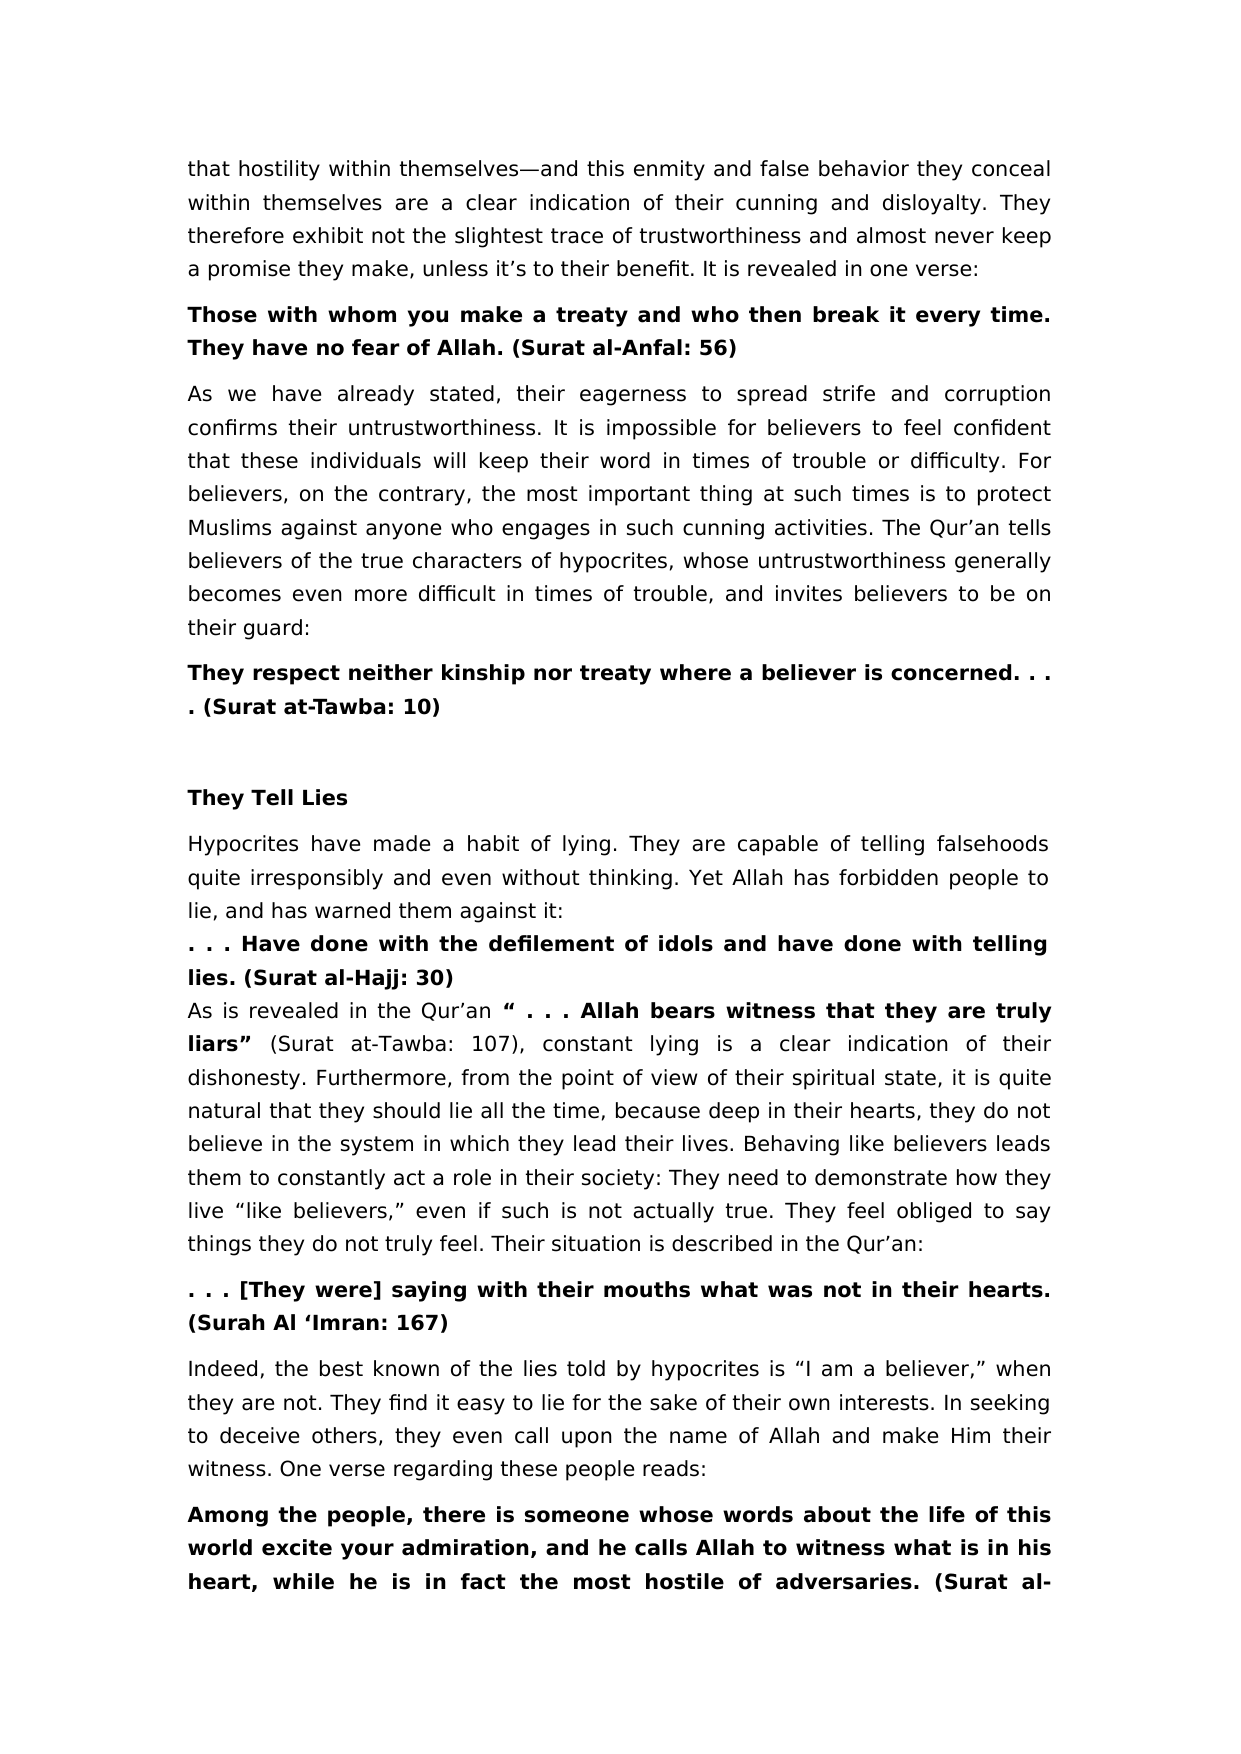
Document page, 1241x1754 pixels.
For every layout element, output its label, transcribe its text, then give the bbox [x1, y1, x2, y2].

text Among the people, there is someone whose words about the life of this world excite your admiration, and he calls Allah to witness what is in his heart, while he is in fact the most hostile of adversaries. (Surat al- [187, 1496, 1053, 1596]
text Indeed, the best known of the lies told by hypocrites is “I am a believer,” when they are not. They find it easy to lie for the sake of their own interests. In seeking to deceive others, they even call upon the name of Allah and make Him their witness. One verse regarding these people reads: [187, 1350, 1053, 1483]
text . . . [They were] saying with their mouths what was not in their hearts. (Surah Al ‘Imran: 167) [187, 1271, 1053, 1337]
text They respect neither kinship nor treaty where a believer is concerned. . . . (Surat at-Tawba: 10) [187, 654, 1053, 721]
text Hypocrites have made a habit of lying. They are capable of telling falsehoods quite irresponsibly and even without thinking. Yet Allah has forbidden people to lie, and has warned them against it: [187, 825, 1050, 925]
text Those with whom you make a treaty and who then break it every time. They have no fear of Allah. (Surat al-Anfal: 56) [187, 296, 1053, 362]
subtitle They Tell Lies [187, 779, 1053, 812]
text As we have already stated, their eagerness to spread strife and corruption confirms their untrustworthiness. It is impossible for believers to feel confident that these individuals will keep their word in times of trouble or difficulty. For believers, on the contrary, the most important thing at such times is to protect Muslims against anyone who engages in such cunning activities. The Qur’an tells believers of the true characters of hypocrites, whose untrustworthiness generally becomes even more difficult in times of trouble, and invites believers to be on their guard: [187, 375, 1053, 642]
text . . . Have done with the defilement of idols and have done with telling lies. (Surat al-Hajj: 30) [187, 925, 1050, 992]
text As is revealed in the Qur’an “ . . . Allah bears witness that they are truly liars” (Surat at-Tawba: 107), constant lying is a clear indication of their dishonesty. Furthermore, from the point of view of their spiritual state, it is quite natural that they should lie all the time, because deep in their hearts, they do not believe in the system in which they lead their lives. Behaving like believers leads them to constantly act a role in their society: They need to demonstrate how they live “like believers,” even if such is not actually true. They feel obliged to say things they do not truly feel. Their situation is described in the Qur’an: [187, 992, 1053, 1258]
text that hostility within themselves—and this enmity and false behavior they conceal within themselves are a clear indication of their cunning and disloyalty. They therefore exhibit not the slightest trace of trustworthiness and almost never keep a promise they make, unless it’s to their benefit. It is revealed in one verse: [187, 150, 1053, 283]
